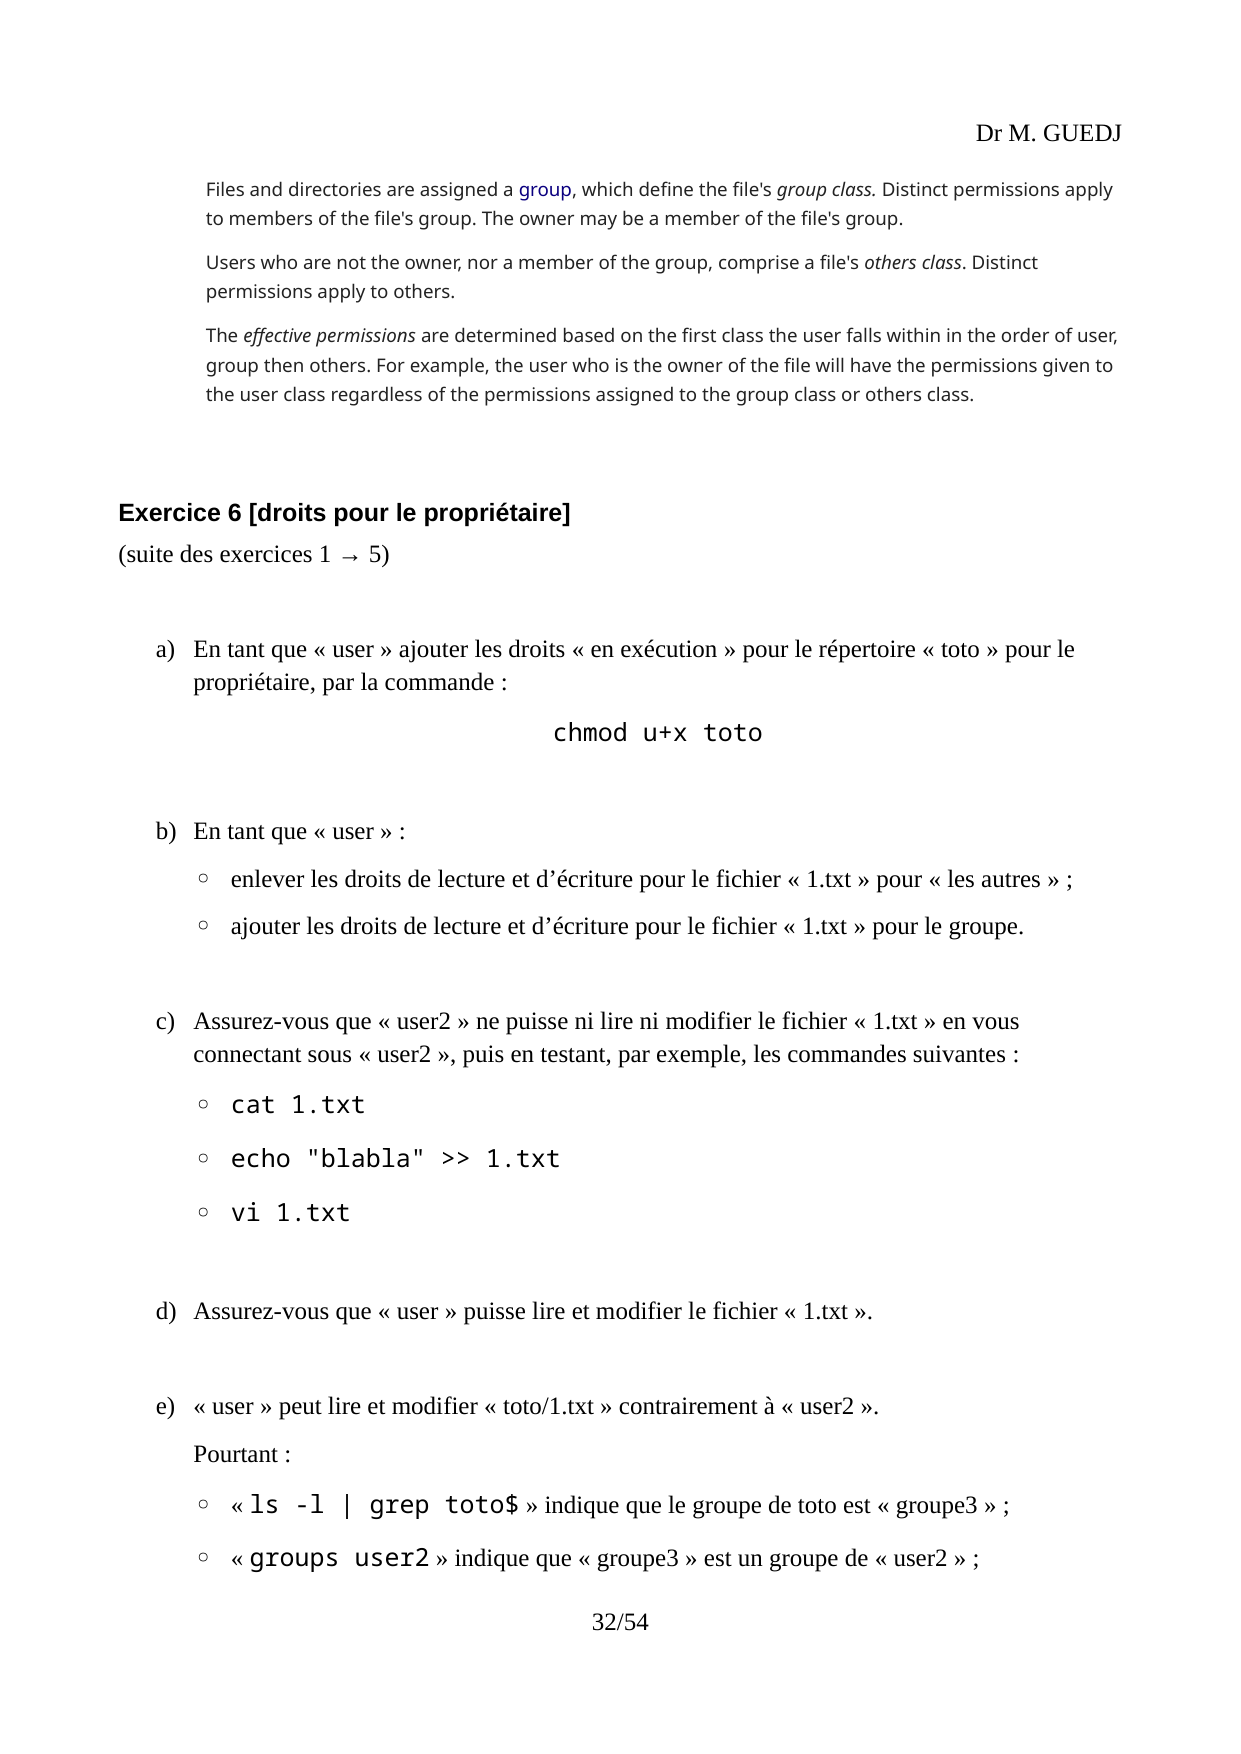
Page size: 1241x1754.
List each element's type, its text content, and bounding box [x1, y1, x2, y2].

list Assurez-vous que « user » puisse lire et modifier le fichier « 1.txt ». [156, 1296, 1122, 1325]
list En tant que « user » : [156, 816, 1122, 845]
list cat 1.txt [193, 1087, 1122, 1121]
list Assurez-vous que « user2 » ne puisse ni lire ni modifier le fichier « 1.txt » en vous connectant sous « user2 », puis en testant, par exemple, les commandes suivantes : [156, 1006, 1122, 1068]
text Files and directories are assigned a group, which define the file's group class. Distinct permissions apply to members of the file's group. The owner may be a member of the file's group. [206, 176, 1122, 231]
list « ls -l | grep toto$ » indique que le groupe de toto est « groupe3 » ; [193, 1486, 1122, 1520]
list enlever les droits de lecture et d’écriture pour le fichier « 1.txt » pour « les autres » ; [193, 864, 1122, 892]
list Pourtant : [156, 1439, 1122, 1467]
list En tant que « user » ajouter les droits « en exécution » pour le répertoire « toto » pour le propriétaire, par la commande : [156, 634, 1122, 696]
list ajouter les droits de lecture et d’écriture pour le fichier « 1.txt » pour le groupe. [193, 911, 1122, 940]
text (suite des exercices 1 → 5) [118, 539, 1122, 568]
list chmod u+x toto [156, 715, 1122, 749]
list vi 1.txt [193, 1194, 1122, 1229]
list « groups user2 » indique que « groupe3 » est un groupe de « user2 » ; [193, 1540, 1122, 1574]
list « user » peut lire et modifier « toto/1.txt » contrairement à « user2 ». [156, 1391, 1122, 1420]
text The effective permissions are determined based on the first class the user falls within in the order of user, group then others. For example, the user who is the owner of the file will have the permissions given to the user class regardless of the permissions assigned to the group class or others class. [206, 323, 1122, 407]
text Exercice 6 [droits pour le propriétaire] [118, 498, 1122, 526]
list echo "blabla" >> 1.txt [193, 1141, 1122, 1175]
text Users who are not the owner, nor a member of the group, comprise a file's others class. Distinct permissions apply to others. [206, 249, 1122, 304]
